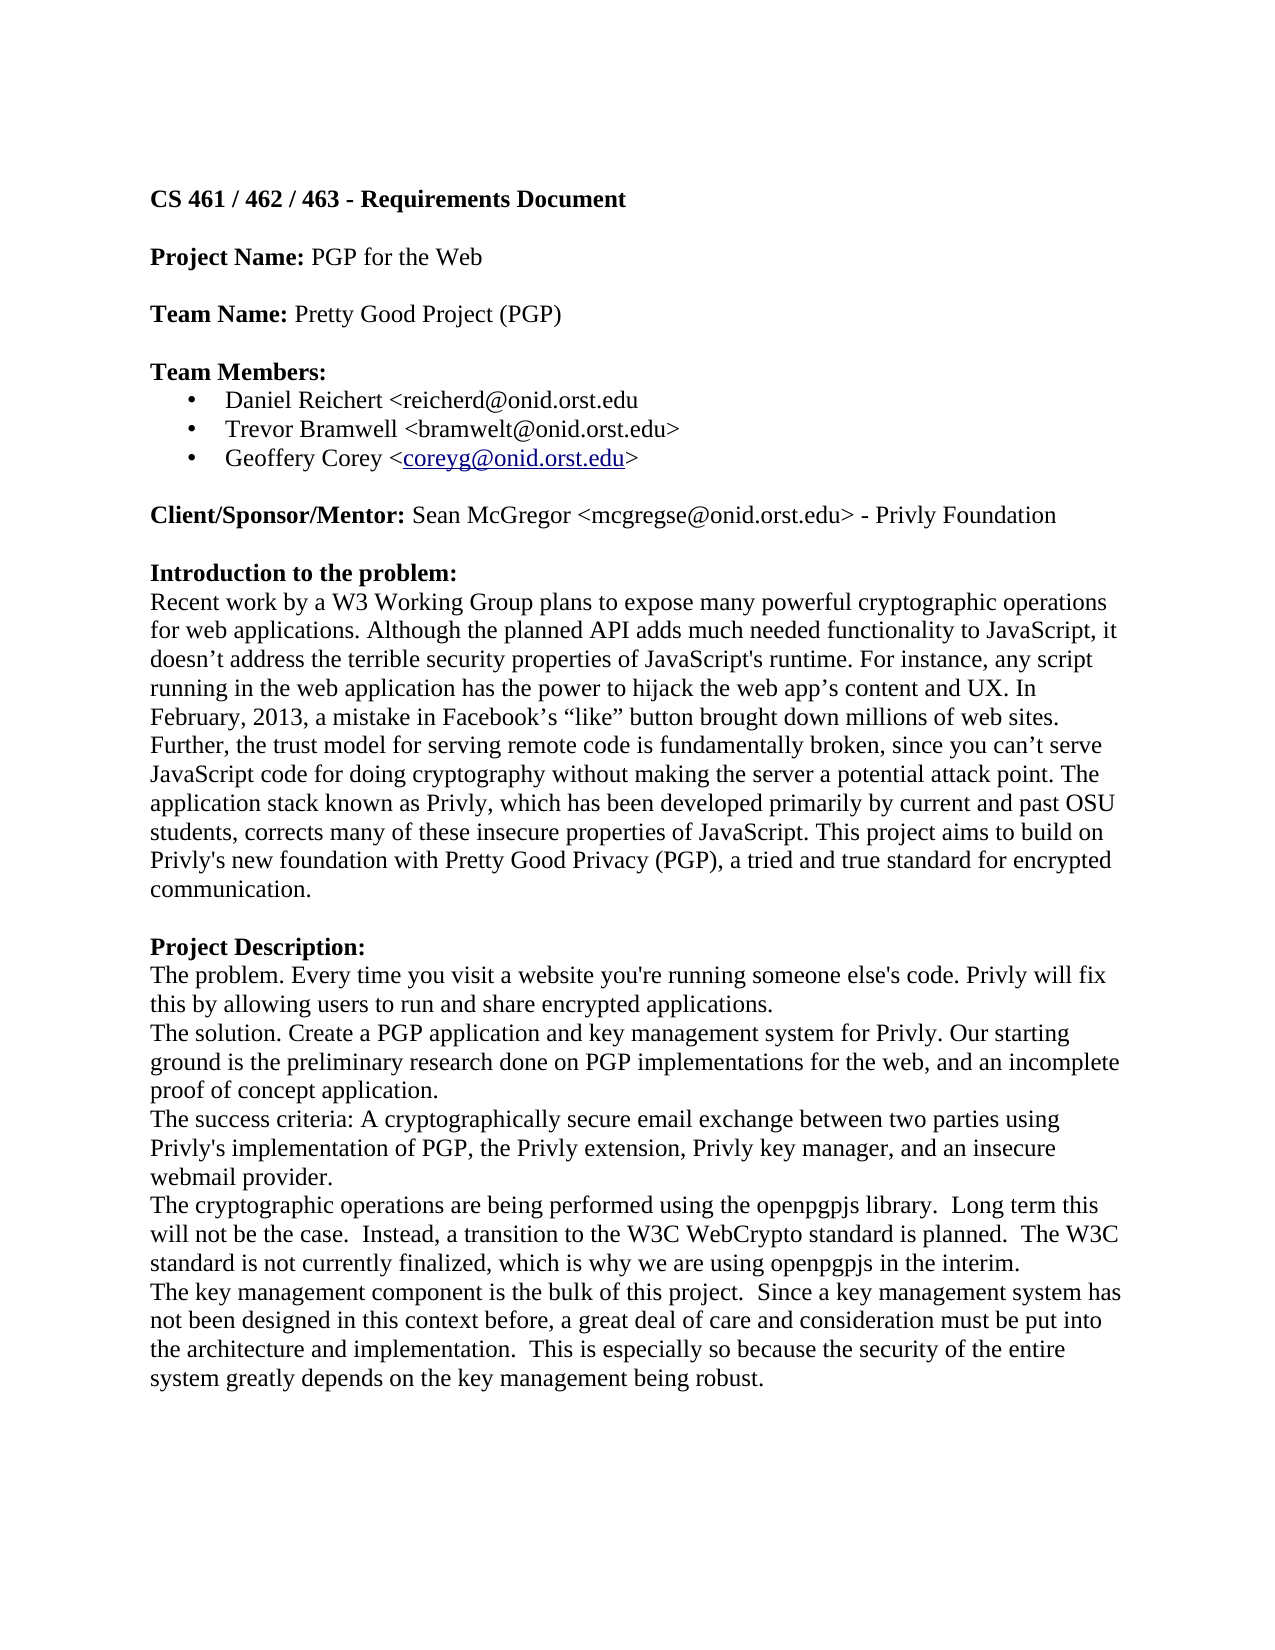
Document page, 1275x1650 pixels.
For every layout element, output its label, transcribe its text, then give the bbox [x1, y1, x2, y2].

text Team Members: [150, 357, 1125, 385]
text Recent work by a W3 Working Group plans to expose many powerful cryptographic operations for web applications. Although the planned API adds much needed functionality to JavaScript, it doesn’t address the terrible security properties of JavaScript's runtime. For instance, any script running in the web application has the power to hijack the web app’s content and UX. In February, 2013, a mistake in Facebook’s “like” button brought down millions of web sites. Further, the trust model for serving remote code is fundamentally broken, since you can’t serve JavaScript code for doing cryptography without making the server a potential attack point. The application stack known as Privly, which has been developed primarily by current and past OSU students, corrects many of these insecure properties of JavaScript. This project aims to build on Privly's new foundation with Pretty Good Privacy (PGP), a tried and true standard for encrypted communication. [150, 587, 1125, 903]
text Project Description: [150, 932, 1125, 960]
text ﻿ [150, 150, 1125, 184]
list Trevor Bramwell <bramwelt@onid.orst.edu> [187, 414, 1125, 443]
list Daniel Reichert <reicherd@onid.orst.edu [187, 385, 1125, 414]
text Project Name: PGP for the Web [150, 242, 1125, 299]
text The success criteria: A cryptographically secure email exchange between two parties using Privly's implementation of PGP, the Privly extension, Privly key manager, and an insecure webmail provider. [150, 1104, 1125, 1190]
list Geoffery Corey <coreyg@onid.orst.edu> [187, 443, 1125, 472]
text The problem. Every time you visit a website you're running someone else's code. Privly will fix this by allowing users to run and share encrypted applications. [150, 960, 1125, 1018]
text Team Name: Pretty Good Project (PGP) [150, 299, 1125, 357]
text Client/Sponsor/Mentor: Sean McGregor <mcgregse@onid.orst.edu> - Privly Foundation [150, 500, 1125, 529]
text CS 461 / 462 / 463 - Requirements Document [150, 184, 1125, 242]
text The solution. Create a PGP application and key management system for Privly. Our starting ground is the preliminary research done on PGP implementations for the web, and an incomplete proof of concept application. [150, 1018, 1125, 1104]
text The key management component is the bulk of this project. Since a key management system has not been designed in this context before, a great deal of care and consideration must be put into the architecture and implementation. This is especially so because the security of the entire system greatly depends on the key management being robust. [150, 1277, 1125, 1392]
text Introduction to the problem: [150, 558, 1125, 587]
text The cryptographic operations are being performed using the openpgpjs library. Long term this will not be the case. Instead, a transition to the W3C WebCrypto standard is planned. The W3C standard is not currently finalized, which is why we are using openpgpjs in the interim. [150, 1190, 1125, 1277]
